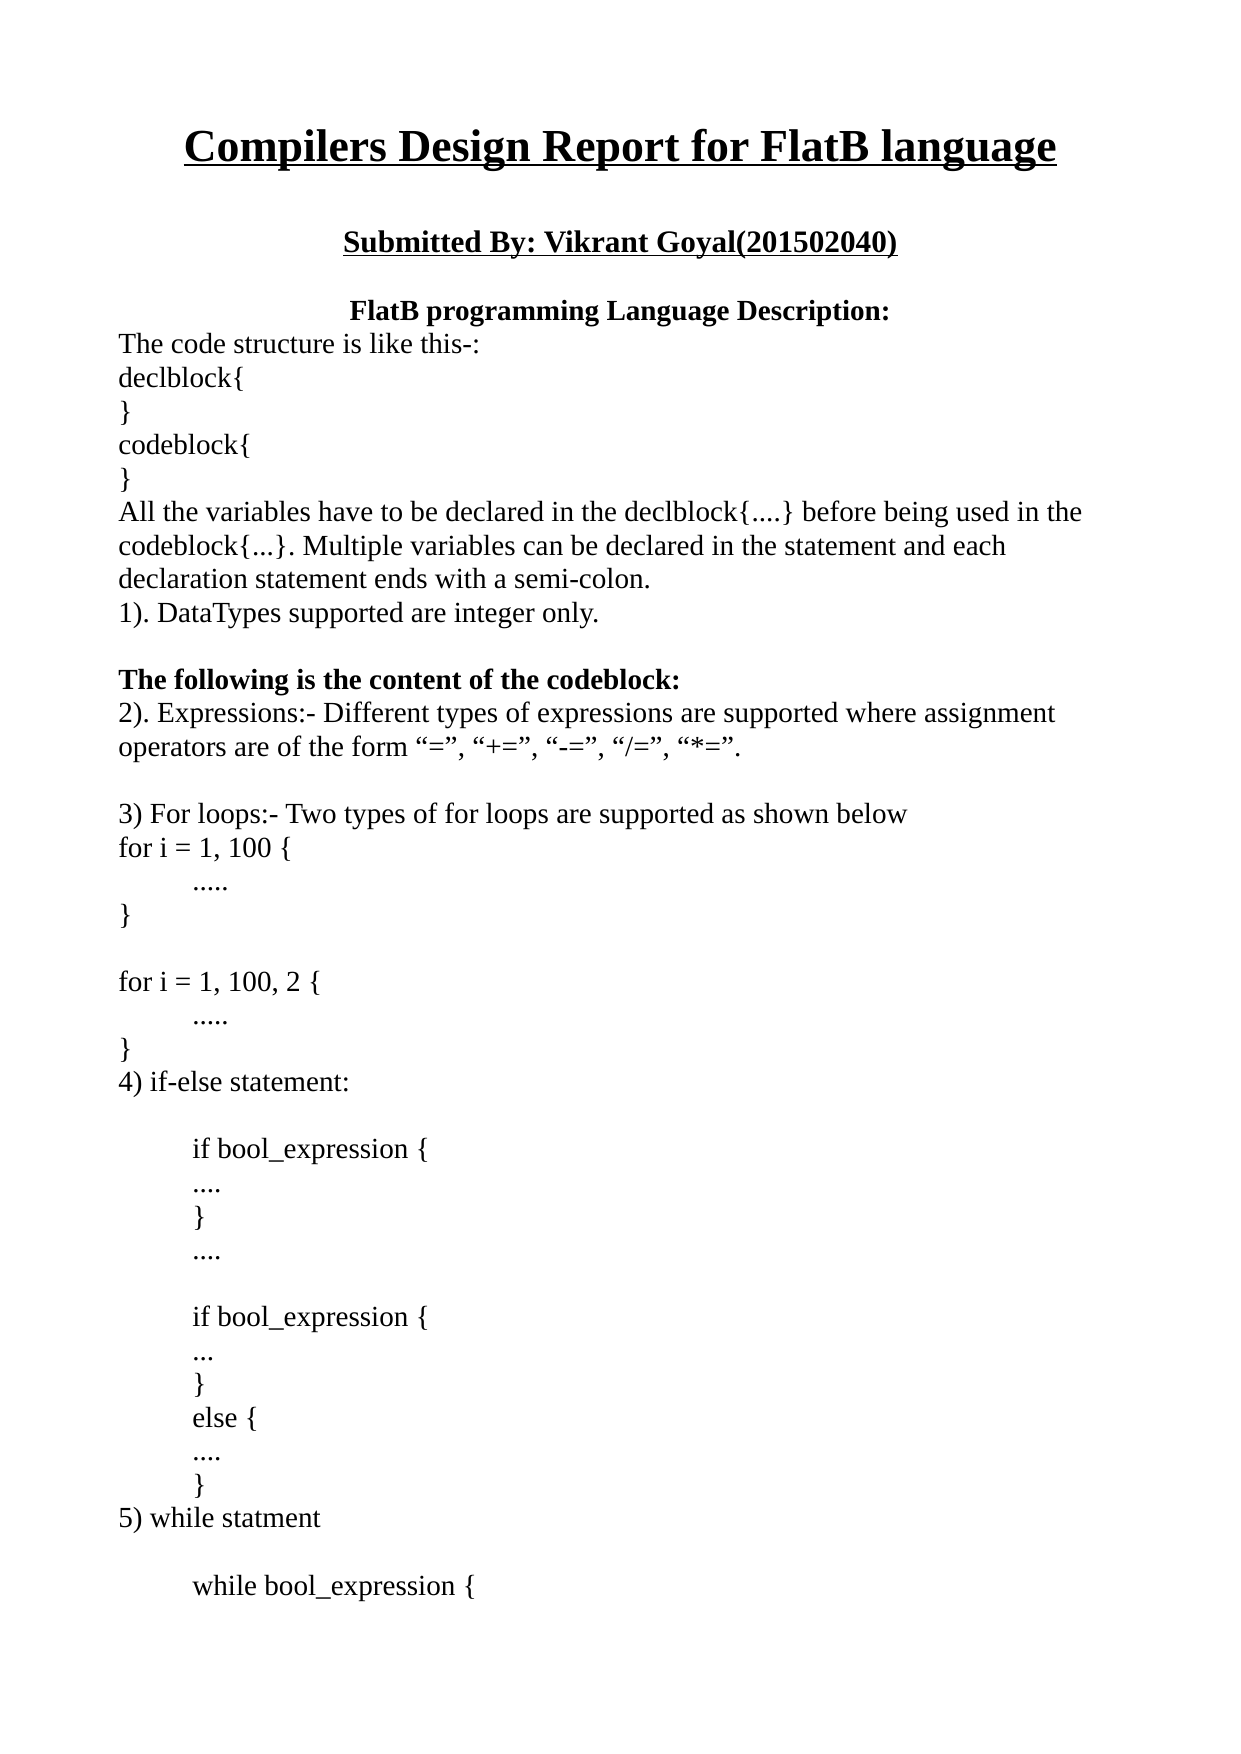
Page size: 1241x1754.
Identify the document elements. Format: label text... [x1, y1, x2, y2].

text .... [118, 1232, 1122, 1266]
text } [118, 394, 1122, 427]
text ..... [118, 997, 1122, 1031]
text while bool_expression { [118, 1568, 1122, 1601]
text .... [118, 1165, 1122, 1199]
text Compilers Design Report for FlatB language [118, 118, 1122, 171]
text Submitted By: Vikrant Goyal(201502040) [118, 223, 1122, 259]
text } [118, 461, 1122, 494]
text The following is the content of the codeblock: [118, 662, 1122, 696]
text for i = 1, 100 { [118, 830, 1122, 863]
text } [118, 1199, 1122, 1232]
text ... [118, 1333, 1122, 1366]
text 4) if-else statement: [118, 1064, 1122, 1098]
text FlatB programming Language Description: [118, 293, 1122, 327]
text if bool_expression { [118, 1132, 1122, 1165]
text 5) while statment [118, 1501, 1122, 1534]
text else { [118, 1400, 1122, 1433]
text 2). Expressions:- Different types of expressions are supported where assignment operators are of the form “=”, “+=”, “-=”, “/=”, “*=”. [118, 696, 1122, 763]
text } [118, 1366, 1122, 1400]
text 3) For loops:- Two types of for loops are supported as shown below [118, 796, 1122, 830]
text The code structure is like this-: [118, 327, 1122, 360]
text } [118, 1467, 1122, 1501]
text } [118, 1031, 1122, 1064]
text .... [118, 1433, 1122, 1467]
text declblock{ [118, 360, 1122, 394]
text codeblock{ [118, 427, 1122, 461]
text } [118, 897, 1122, 930]
text ..... [118, 863, 1122, 897]
text 1). DataTypes supported are integer only. [118, 595, 1122, 628]
text if bool_expression { [118, 1299, 1122, 1333]
text All the variables have to be declared in the declblock{....} before being used in the codeblock{...}. Multiple variables can be declared in the statement and each declaration statement ends with a semi-colon. [118, 494, 1122, 595]
text for i = 1, 100, 2 { [118, 964, 1122, 997]
